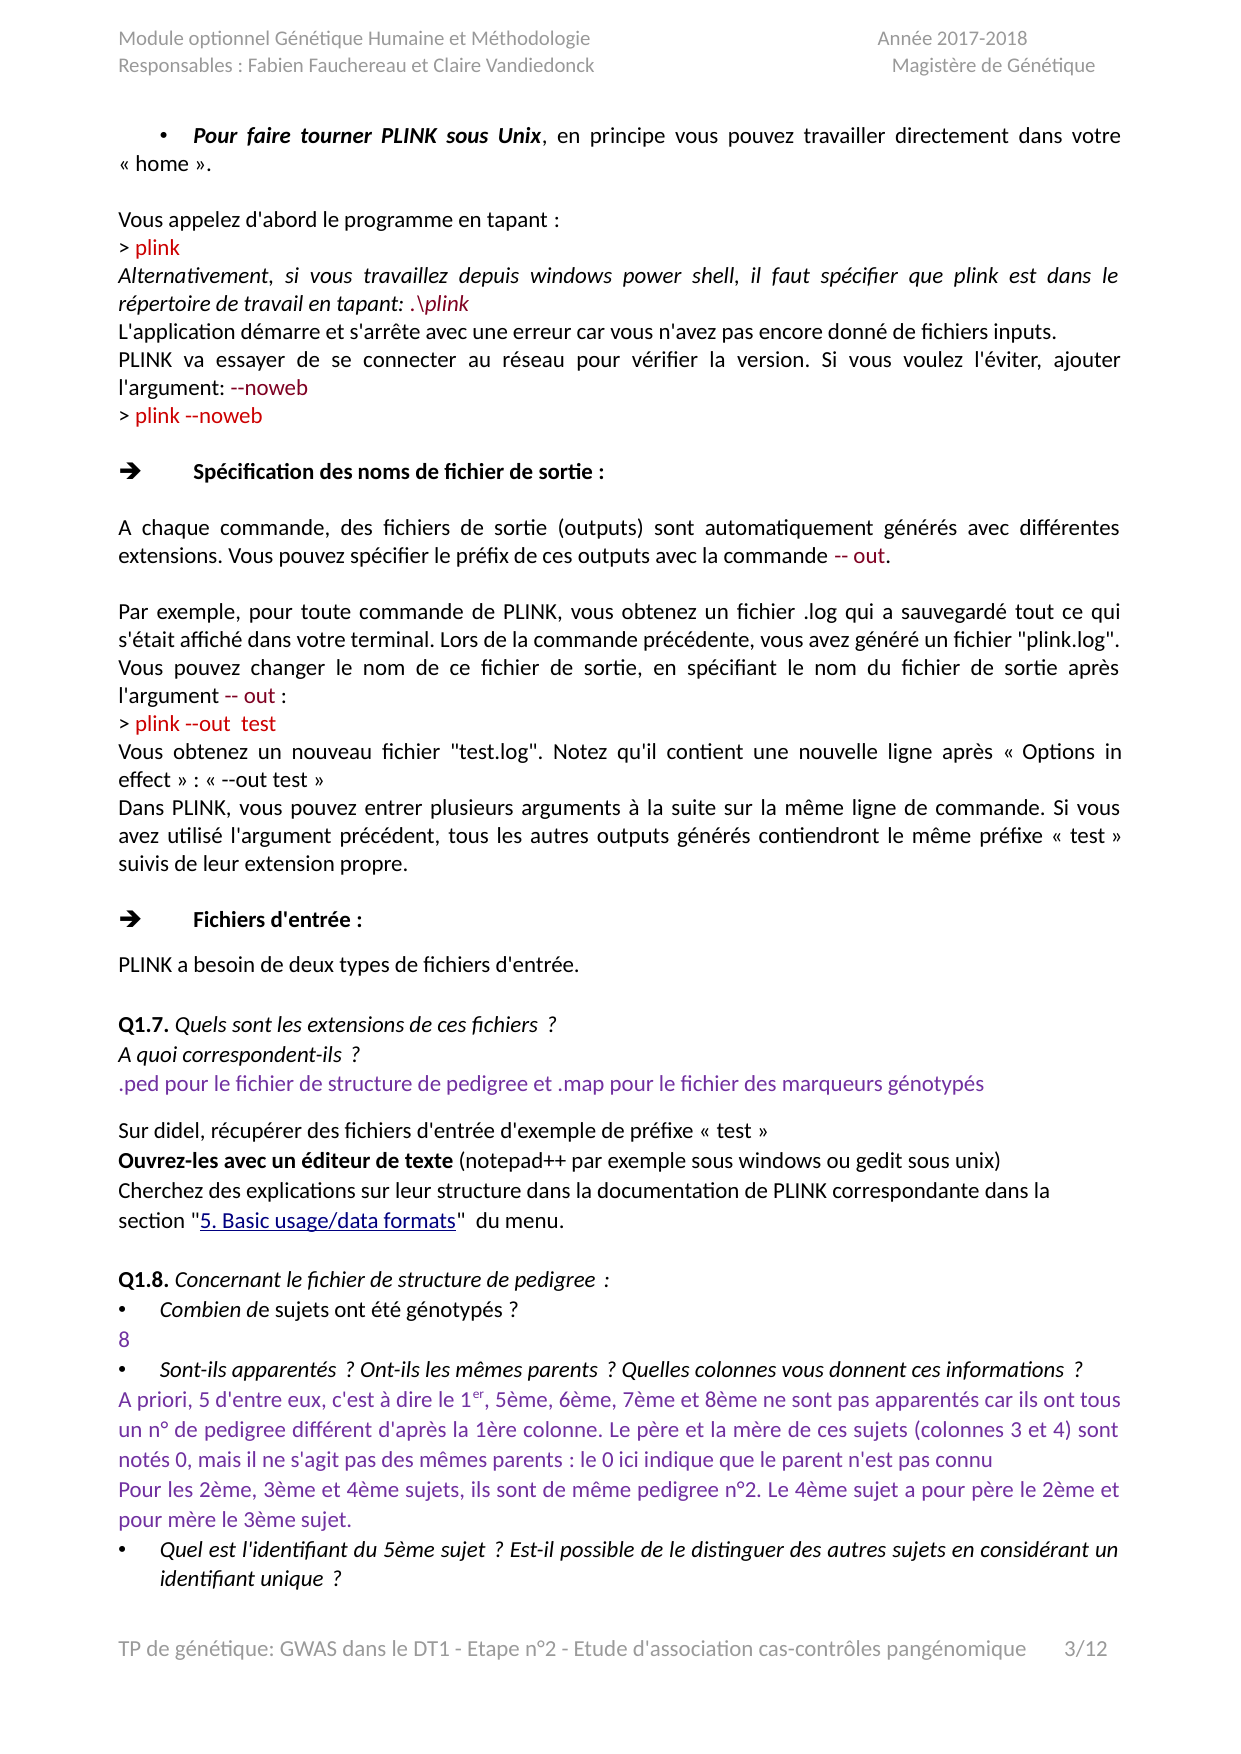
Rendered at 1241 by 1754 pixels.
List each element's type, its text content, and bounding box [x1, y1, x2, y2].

list Vous obtenez un nouveau fichier "test.log". Notez qu'il contient une nouvelle ligne après « Options in effect » : « --out test » [118, 737, 1122, 793]
list > plink --noweb [118, 401, 1122, 429]
list Vous pouvez changer le nom de ce fichier de sortie, en spécifiant le nom du fichier de sortie après l'argument -- out : [118, 653, 1122, 709]
text Cherchez des explications sur leur structure dans la documentation de PLINK correspondante dans la section "5. Basic usage/data formats" du menu. [118, 1176, 1122, 1234]
list Dans PLINK, vous pouvez entrer plusieurs arguments à la suite sur la même ligne de commande. Si vous avez utilisé l'argument précédent, tous les autres outputs générés contiendront le même préfixe « test » suivis de leur extension propre. [118, 793, 1122, 877]
list Quel est l'identifiant du 5ème sujet ? Est-il possible de le distinguer des autres sujets en considérant un identifiant unique ? [118, 1535, 1122, 1593]
list > plink --out test [118, 709, 1122, 737]
list Vous appelez d'abord le programme en tapant : [118, 205, 1122, 233]
text Ouvrez-les avec un éditeur de texte (notepad++ par exemple sous windows ou gedit sous unix) [118, 1146, 1122, 1174]
list L'application démarre et s'arrête avec une erreur car vous n'avez pas encore donné de fichiers inputs. [118, 317, 1122, 345]
list Sont-ils apparentés ? Ont-ils les mêmes parents ? Quelles colonnes vous donnent ces informations ? [118, 1355, 1122, 1383]
text PLINK a besoin de deux types de fichiers d'entrée. [118, 950, 1122, 978]
list Pour les 2ème, 3ème et 4ème sujets, ils sont de même pedigree n°2. Le 4ème sujet a pour père le 2ème et pour mère le 3ème sujet. [118, 1475, 1122, 1533]
list Q1.7. Quels sont les extensions de ces fichiers ? A quoi correspondent-ils ? [118, 1010, 1122, 1068]
text Q1.8. Concernant le fichier de structure de pedigree : [118, 1266, 1122, 1294]
list A chaque commande, des fichiers de sortie (outputs) sont automatiquement générés avec différentes extensions. Vous pouvez spécifier le préfix de ces outputs avec la commande -- out. [118, 513, 1122, 569]
list Spécification des noms de fichier de sortie : [118, 457, 1122, 485]
text Sur didel, récupérer des fichiers d'entrée d'exemple de préfixe « test » [118, 1116, 1122, 1144]
list Alternativement, si vous travaillez depuis windows power shell, il faut spécifier que plink est dans le répertoire de travail en tapant: .\plink [118, 261, 1122, 317]
list Pour faire tourner PLINK sous Unix, en principe vous pouvez travailler directement dans votre « home ». [118, 121, 1122, 177]
list A priori, 5 d'entre eux, c'est à dire le 1er, 5ème, 6ème, 7ème et 8ème ne sont pas apparentés car ils ont tous un n° de pedigree différent d'après la 1ère colonne. Le père et la mère de ces sujets (colonnes 3 et 4) sont notés 0, mais il ne s'agit pas des mêmes parents : le 0 ici indique que le parent n'est pas connu [118, 1385, 1122, 1473]
list 8 [118, 1325, 1122, 1353]
list .ped pour le fichier de structure de pedigree et .map pour le fichier des marqueurs génotypés [118, 1069, 1122, 1098]
list Par exemple, pour toute commande de PLINK, vous obtenez un fichier .log qui a sauvegardé tout ce qui s'était affiché dans votre terminal. Lors de la commande précédente, vous avez généré un fichier "plink.log". [118, 597, 1122, 653]
list Fichiers d'entrée : [118, 905, 1122, 933]
list Combien de sujets ont été génotypés ? [118, 1296, 1122, 1323]
list PLINK va essayer de se connecter au réseau pour vérifier la version. Si vous voulez l'éviter, ajouter l'argument: --noweb [118, 345, 1122, 401]
list > plink [118, 233, 1122, 261]
